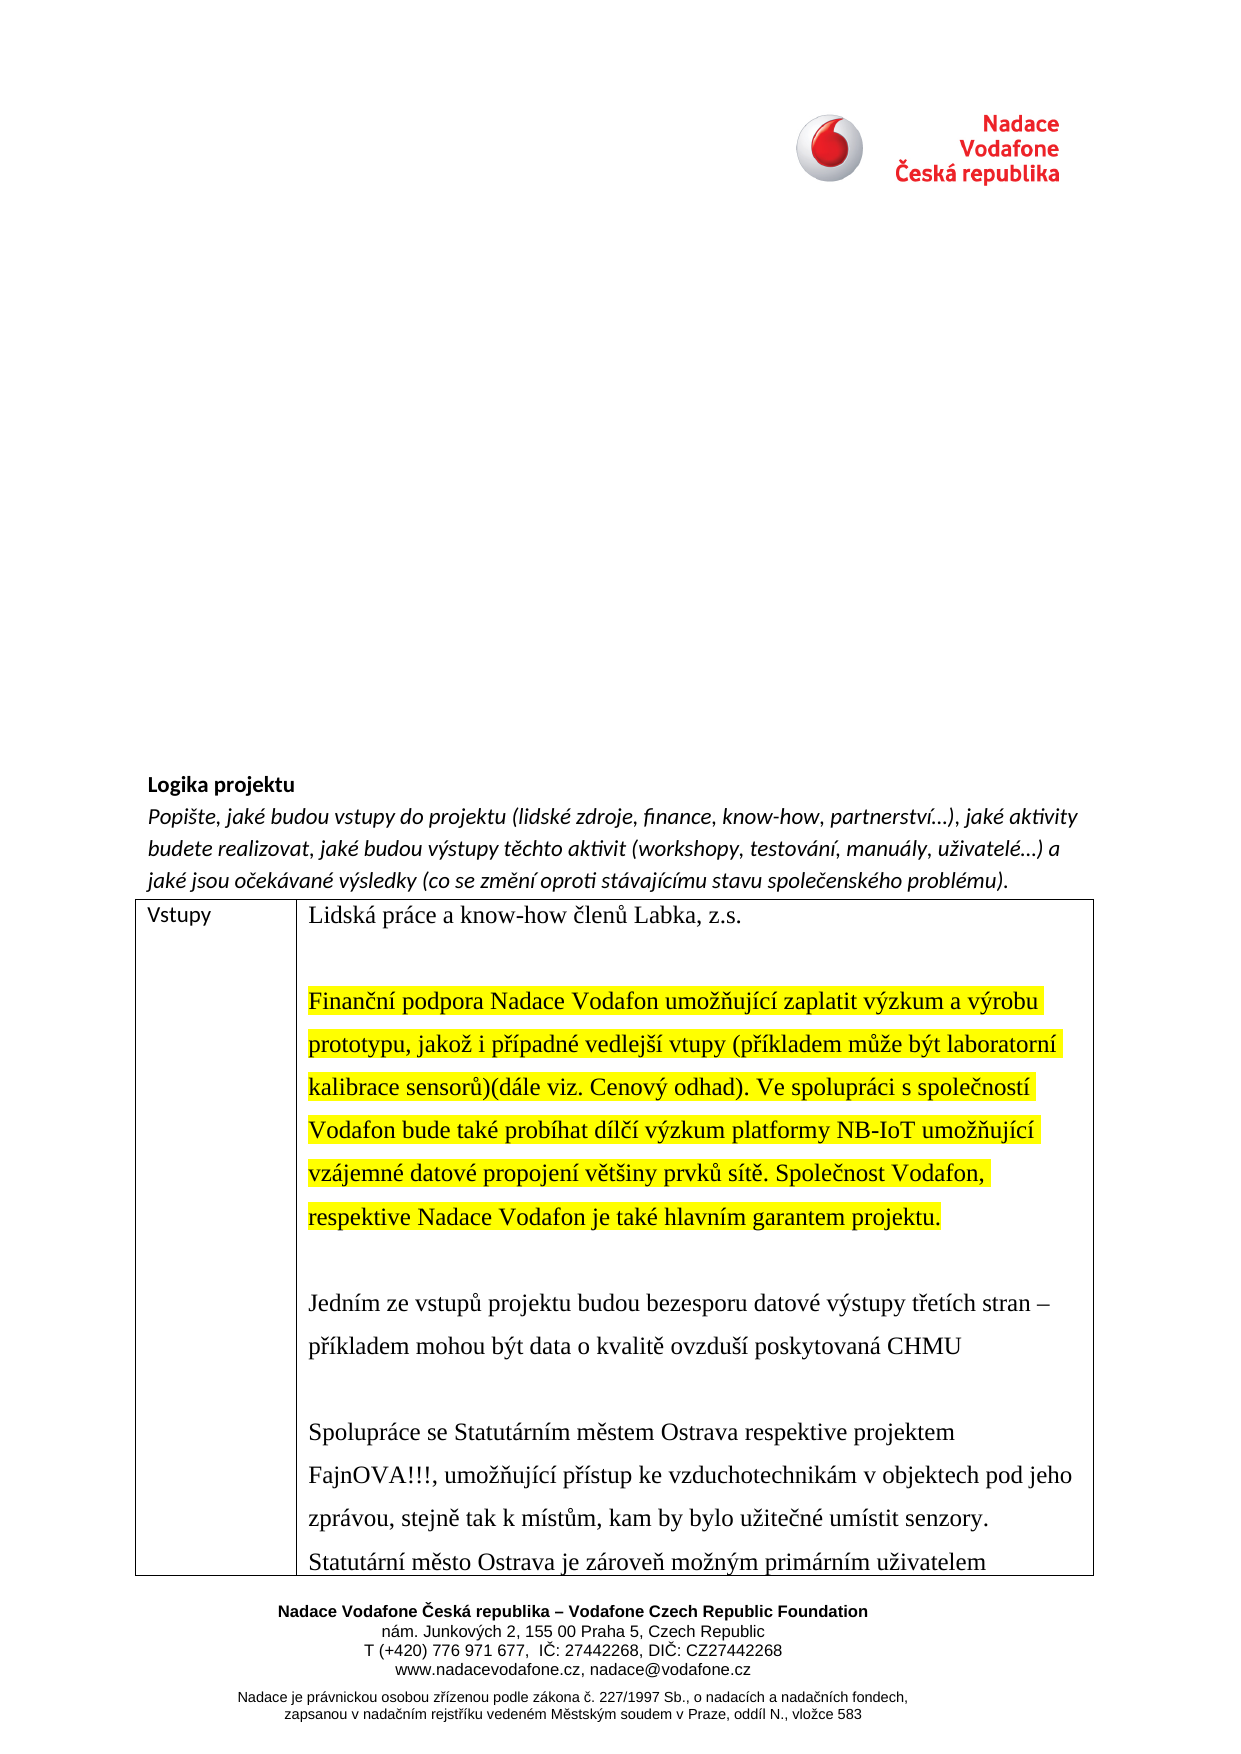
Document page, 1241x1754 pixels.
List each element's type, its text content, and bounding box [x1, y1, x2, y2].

table_header Vstupy [136, 900, 296, 1575]
text Logika projektu [148, 770, 1093, 798]
picture [762, 73, 1093, 223]
table_header Lidská práce a know-how členů Labka, z.s. Finanční podpora Nadace Vodafon umožňující zaplatit výzkum a výrobu prototypu, jakož i případné vedlejší vtupy (příkladem může být laboratorní kalibrace sensorů)(dále viz. Cenový odhad). Ve spolupráci s společností Vodafon bude také probíhat dílčí výzkum platformy NB-IoT umožňující vzájemné datové propojení většiny prvků sítě. Společnost Vodafon, respektive Nadace Vodafon je také hlavním garantem projektu. Jedním ze vstupů projektu budou bezesporu datové výstupy třetích stran – příkladem mohou být data o kvalitě ovzduší poskytovaná CHMU Spolupráce se Statutárním městem Ostrava respektive projektem FajnOVA!!!, umožňující přístup ke vzduchotechnikám v objektech pod jeho zprávou, stejně tak k místům, kam by bylo užitečné umístit senzory. Statutární město Ostrava je zároveň možným primárním uživatelem [297, 900, 1093, 1575]
text Popište, jaké budou vstupy do projektu (lidské zdroje, finance, know-how, partnerství…), jaké aktivity budete realizovat, jaké budou výstupy těchto aktivit (workshopy, testování, manuály, uživatelé…) a jaké jsou očekávané výsledky (co se změní oproti stávajícímu stavu společenského problému). [148, 802, 1093, 894]
